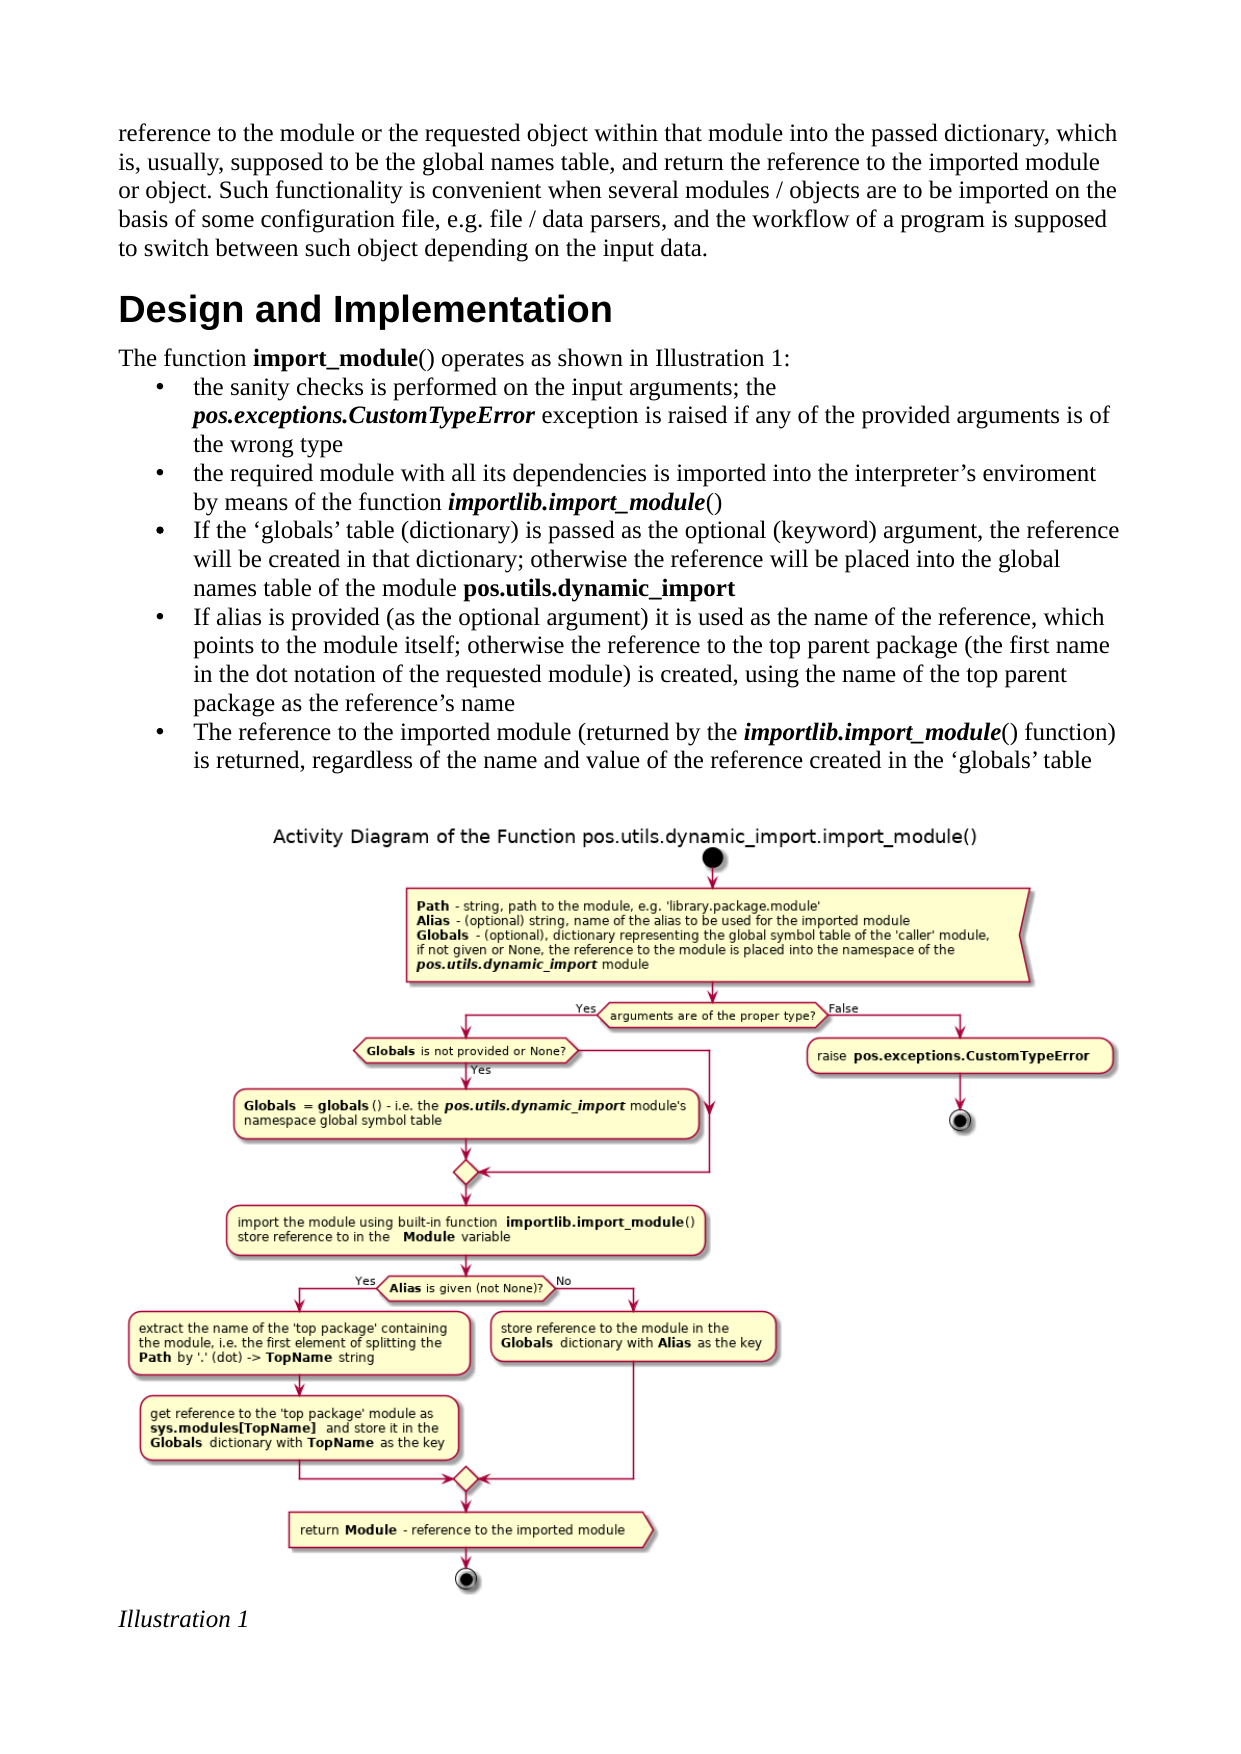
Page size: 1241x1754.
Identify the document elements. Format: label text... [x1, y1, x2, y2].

text reference to the module or the requested object within that module into the passed dictionary, which is, usually, supposed to be the global names table, and return the reference to the imported module or object. Such functionality is convenient when several modules / objects are to be imported on the basis of some configuration file, e.g. file / data parsers, and the workflow of a program is supposed to switch between such object depending on the input data. [118, 118, 1122, 262]
list The reference to the imported module (returned by the importlib.import_module() function) is returned, regardless of the name and value of the reference created in the ‘globals’ table [156, 717, 1122, 774]
list the sanity checks is performed on the input arguments; the pos.exceptions.CustomTypeError exception is raised if any of the provided arguments is of the wrong type [156, 372, 1122, 458]
text Illustration 1 [118, 1599, 1122, 1633]
picture [118, 815, 1123, 1599]
text The function import_module() operates as shown in Illustration 1: [118, 343, 1122, 372]
subtitle Design and Implementation [118, 287, 1122, 331]
list the required module with all its dependencies is imported into the interpreter’s enviroment by means of the function importlib.import_module() [156, 458, 1122, 516]
list If the ‘globals’ table (dictionary) is passed as the optional (keyword) argument, the reference will be created in that dictionary; otherwise the reference will be placed into the global names table of the module pos.utils.dynamic_import [156, 516, 1122, 602]
list If alias is provided (as the optional argument) it is used as the name of the reference, which points to the module itself; otherwise the reference to the top parent package (the first name in the dot notation of the requested module) is created, using the name of the top parent package as the reference’s name [156, 602, 1122, 717]
